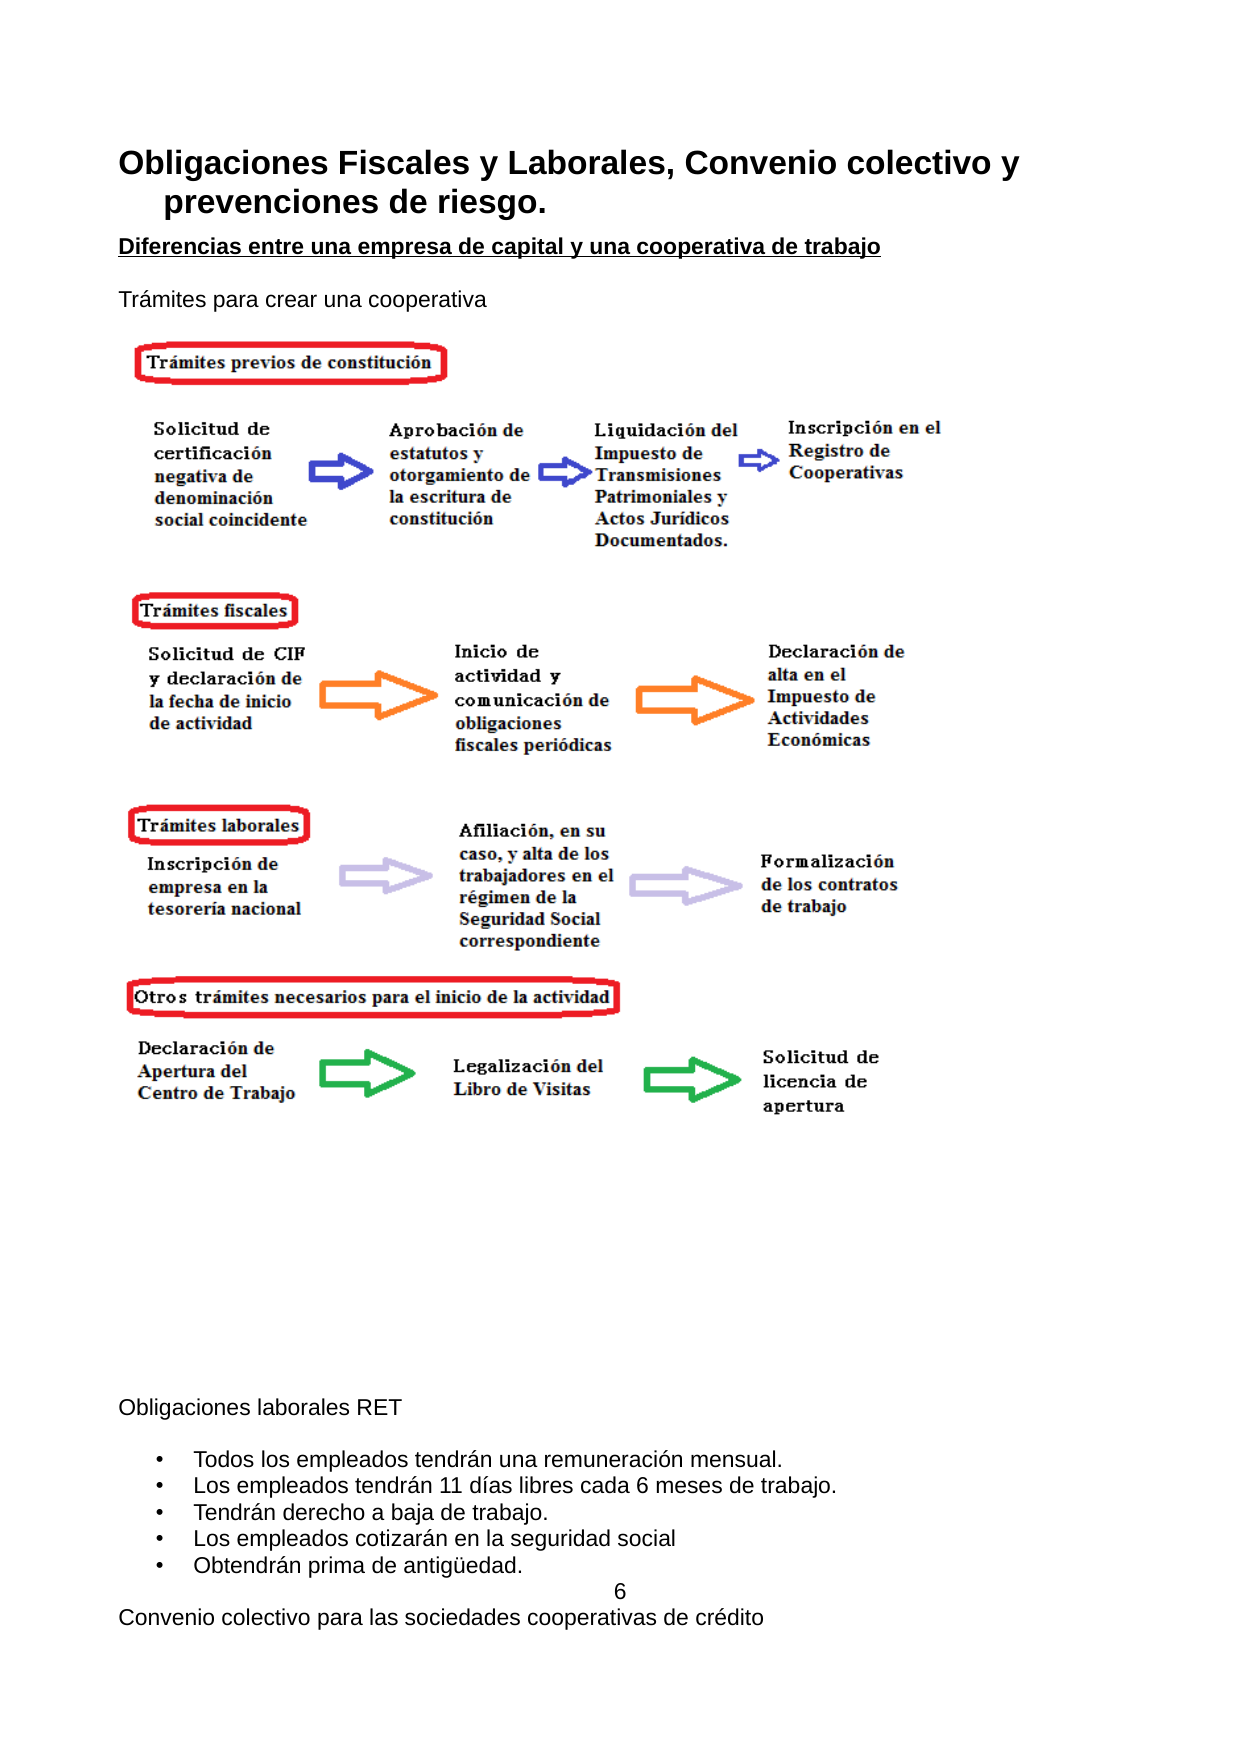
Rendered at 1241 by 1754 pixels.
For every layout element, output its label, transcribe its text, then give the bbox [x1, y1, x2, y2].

text Obligaciones laborales RET [118, 1393, 1122, 1420]
list Obtendrán prima de antigüedad. [156, 1552, 1122, 1578]
picture [123, 326, 1025, 1236]
text 13 [118, 1578, 1122, 1604]
text Convenio colectivo para las sociedades cooperativas de crédito [118, 1604, 1122, 1631]
subtitle Obligaciones Fiscales y Laborales, Convenio colectivo y prevenciones de riesgo. [118, 143, 1122, 220]
list Todos los empleados tendrán una remuneración mensual. [156, 1446, 1122, 1472]
list Los empleados cotizarán en la seguridad social [156, 1525, 1122, 1552]
text Trámites para crear una cooperativa [118, 286, 1122, 312]
list Tendrán derecho a baja de trabajo. [156, 1499, 1122, 1525]
text Diferencias entre una empresa de capital y una cooperativa de trabajo [118, 233, 1122, 259]
list Los empleados tendrán 11 días libres cada 6 meses de trabajo. [156, 1472, 1122, 1499]
